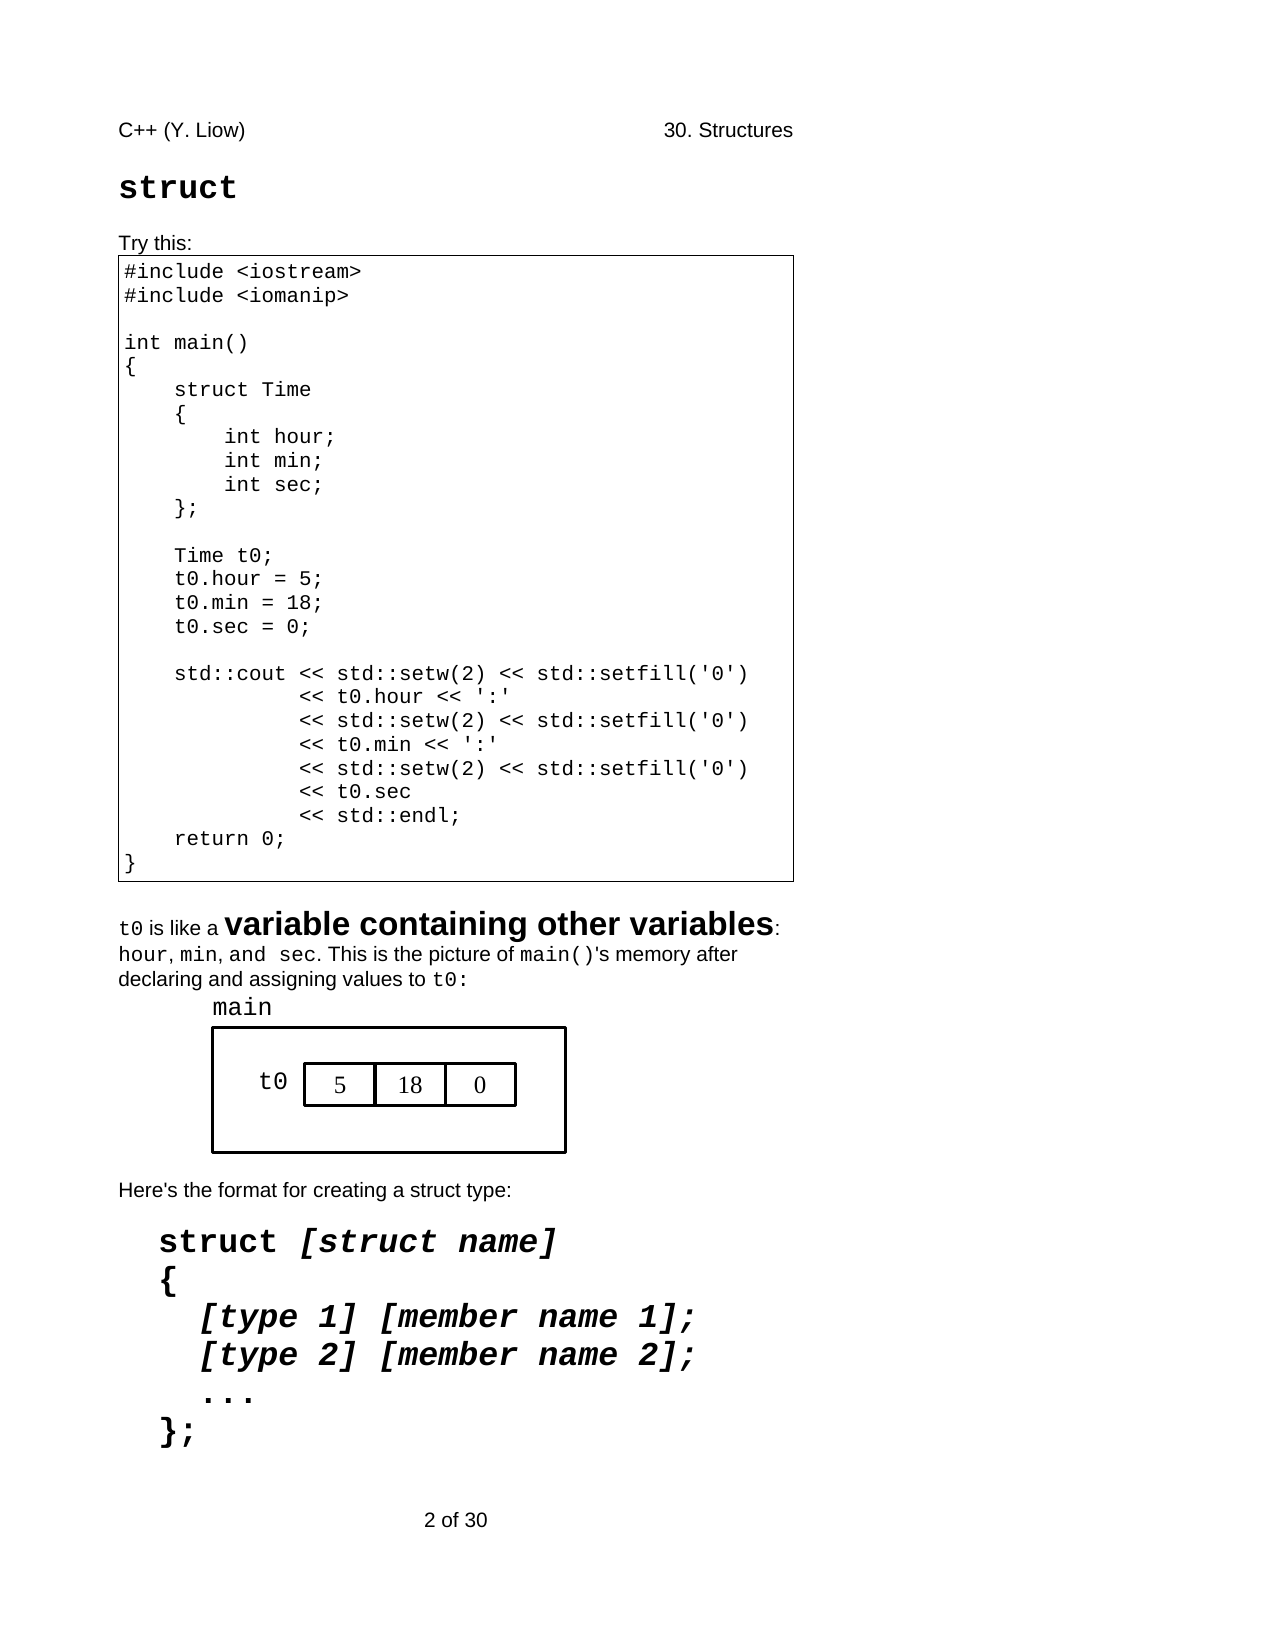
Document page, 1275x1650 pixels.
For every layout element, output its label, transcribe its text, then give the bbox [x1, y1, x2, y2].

text [type 2] [member name 2]; [118, 1338, 793, 1376]
text { [118, 1262, 793, 1300]
text [type 1] [member name 1]; [118, 1300, 793, 1338]
text struct [118, 171, 793, 209]
text Try this: [118, 232, 793, 255]
table_header #include <iostream> #include <iomanip> int main() { struct Time { int hour; int min; int sec; }; Time t0; t0.hour = 5; t0.min = 18; t0.sec = 0; std::cout << std::setw(2) << std::setfill('0') << t0.hour << ':' << std::setw(2) << std::setfill('0') << t0.min << ':' << std::setw(2) << std::setfill('0') << t0.sec << std::endl; return 0; } [119, 256, 793, 881]
text ... }; [118, 1376, 793, 1451]
text Here's the format for creating a struct type: [118, 1178, 793, 1201]
text t0 is like a variable containing other variables: hour, min, and sec. This is the picture of main()'s memory after declaring and assigning values to t0: [118, 905, 793, 992]
text struct [struct name] [118, 1224, 793, 1262]
